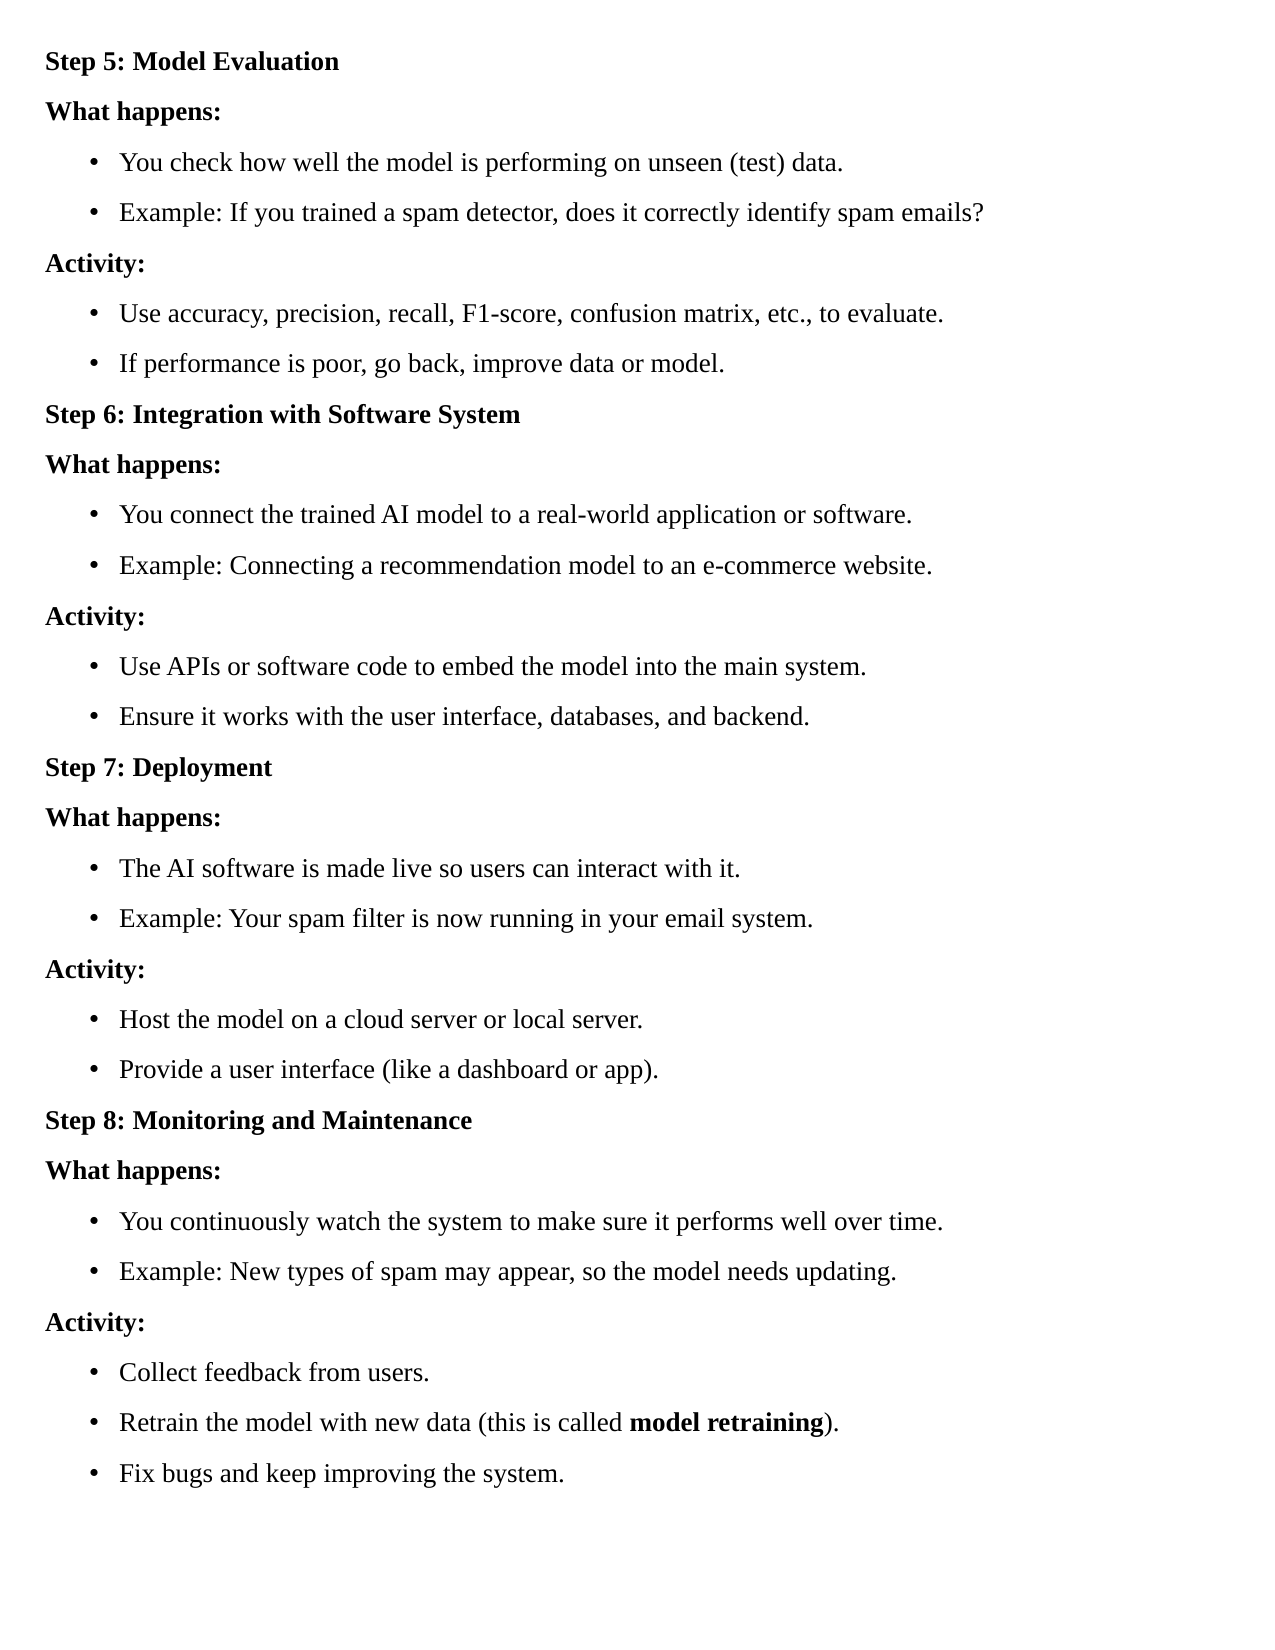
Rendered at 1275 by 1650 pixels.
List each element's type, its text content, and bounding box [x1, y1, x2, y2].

subtitle Step 5: Model Evaluation [45, 45, 1230, 76]
list Use APIs or software code to embed the model into the main system. [89, 650, 1230, 681]
text What happens: [45, 95, 1230, 126]
list Example: Connecting a recommendation model to an e-commerce website. [89, 549, 1230, 580]
list The AI software is made live so users can interact with it. [89, 852, 1230, 883]
text Activity: [45, 247, 1230, 278]
text What happens: [45, 1154, 1230, 1186]
list Example: New types of spam may appear, so the model needs updating. [89, 1255, 1230, 1286]
subtitle Step 7: Deployment [45, 751, 1230, 782]
list You connect the trained AI model to a real-world application or software. [89, 499, 1230, 530]
list Example: Your spam filter is now running in your email system. [89, 902, 1230, 933]
subtitle Step 6: Integration with Software System [45, 398, 1230, 429]
list You continuously watch the system to make sure it performs well over time. [89, 1205, 1230, 1236]
list Host the model on a cloud server or local server. [89, 1003, 1230, 1034]
text Activity: [45, 1306, 1230, 1337]
text Activity: [45, 953, 1230, 984]
list Use accuracy, precision, recall, F1-score, confusion matrix, etc., to evaluate. [89, 297, 1230, 328]
list You check how well the model is performing on unseen (test) data. [89, 146, 1230, 177]
list If performance is poor, go back, improve data or model. [89, 347, 1230, 379]
list Collect feedback from users. [89, 1356, 1230, 1387]
text What happens: [45, 801, 1230, 832]
list Fix bugs and keep improving the system. [89, 1457, 1230, 1488]
text What happens: [45, 448, 1230, 479]
subtitle Step 8: Monitoring and Maintenance [45, 1104, 1230, 1135]
list Retrain the model with new data (this is called model retraining). [89, 1407, 1230, 1438]
list Example: If you trained a spam detector, does it correctly identify spam emails? [89, 196, 1230, 227]
list Ensure it works with the user interface, databases, and backend. [89, 701, 1230, 732]
text Activity: [45, 600, 1230, 631]
list Provide a user interface (like a dashboard or app). [89, 1053, 1230, 1085]
